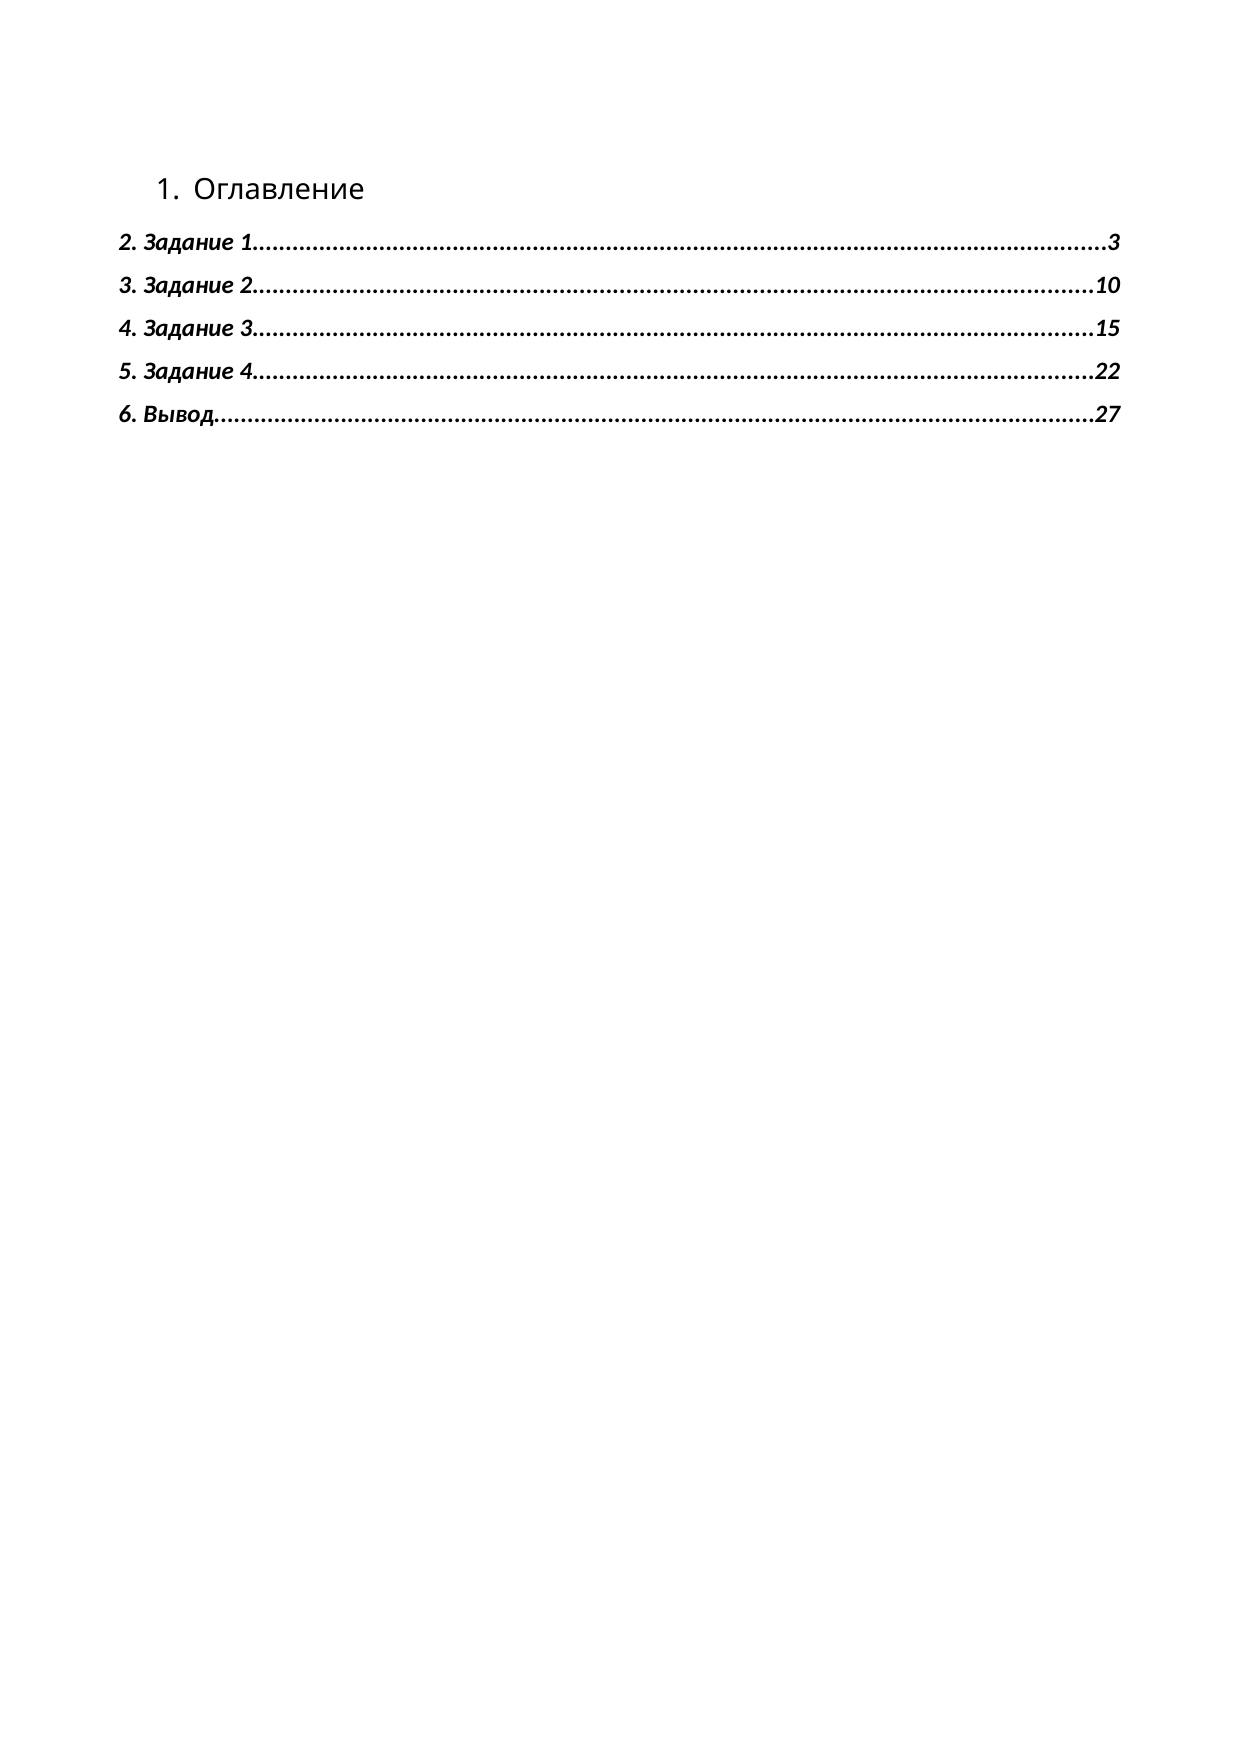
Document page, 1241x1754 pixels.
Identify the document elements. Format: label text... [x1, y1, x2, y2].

text 4. Задание 3 15 [118, 312, 1122, 343]
subtitle Оглавление [156, 168, 1122, 208]
text 5. Задание 4 22 [118, 355, 1122, 386]
text 2. Задание 1 3 [118, 226, 1122, 257]
text 3. Задание 2 10 [118, 269, 1122, 300]
text 6. Вывод 27 [118, 398, 1122, 429]
